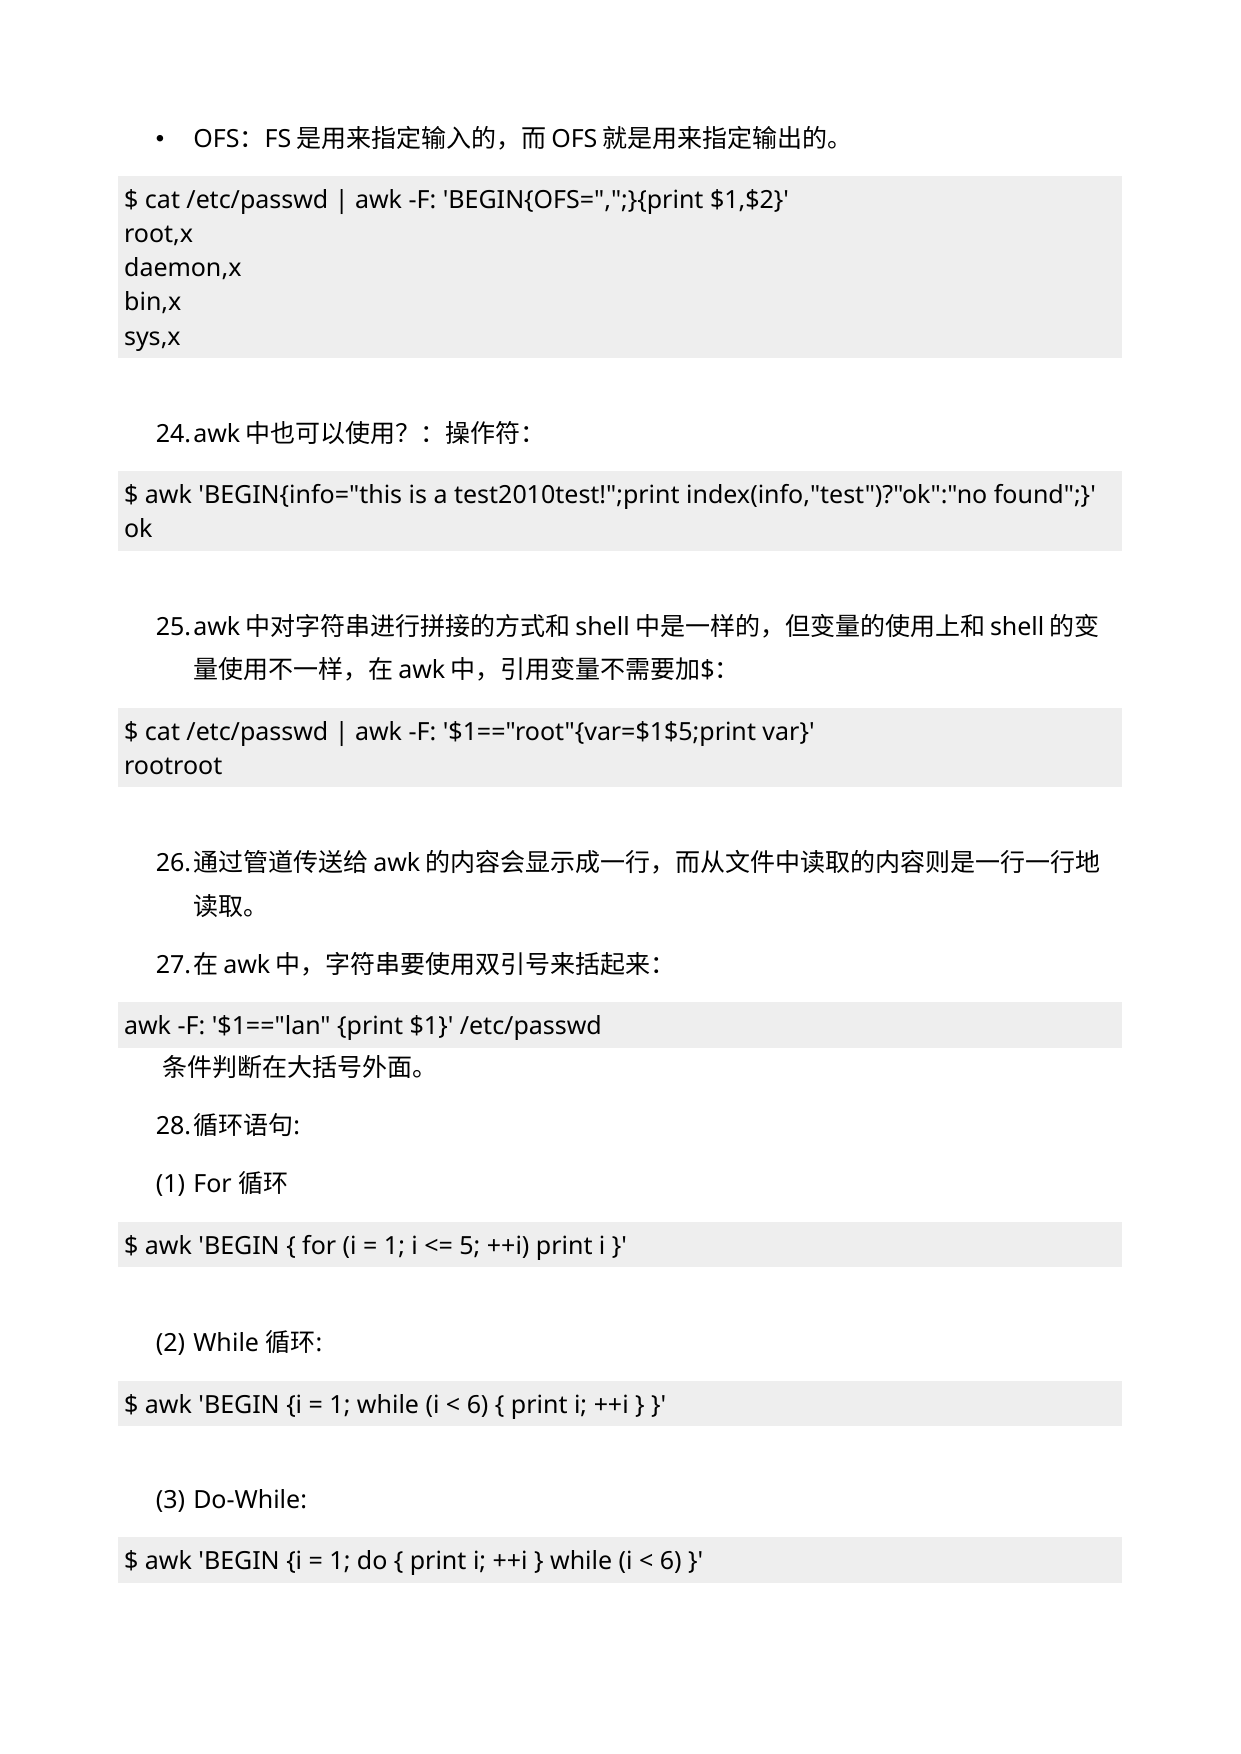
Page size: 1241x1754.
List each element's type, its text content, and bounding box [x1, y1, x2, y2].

list awk中也可以使用？：操作符： [156, 413, 1122, 449]
list 循环语句: [156, 1106, 1122, 1142]
list 通过管道传送给awk的内容会显示成一行，而从文件中读取的内容则是一行一行地读取。 [156, 843, 1122, 922]
table_header $ cat /etc/passwd | awk -F: '$1=="root"{var=$1$5;print var}' rootroot [118, 708, 1122, 787]
table_header $ awk 'BEGIN {i = 1; do { print i; ++i } while (i < 6) }' [118, 1537, 1122, 1583]
table_header awk -F: '$1=="lan" {print $1}' /etc/passwd [118, 1002, 1122, 1048]
list 在awk中，字符串要使用双引号来括起来： [156, 944, 1122, 981]
table_header $ cat /etc/passwd | awk -F: 'BEGIN{OFS=",";}{print $1,$2}' root,x daemon,x bin,x sys,x [118, 176, 1122, 358]
list Do-While: [156, 1482, 1122, 1516]
table_header $ awk 'BEGIN{info="this is a test2010test!";print index(info,"test")?"ok":"no found";}' ok [118, 471, 1122, 551]
list awk中对字符串进行拼接的方式和shell中是一样的，但变量的使用上和shell的变量使用不一样，在awk中，引用变量不需要加$： [156, 606, 1122, 686]
list For 循环 [156, 1164, 1122, 1200]
list While 循环: [156, 1323, 1122, 1359]
table_header $ awk 'BEGIN { for (i = 1; i <= 5; ++i) print i }' [118, 1222, 1122, 1267]
text 条件判断在大括号外面。 [118, 1048, 1122, 1084]
list OFS：FS是用来指定输入的，而OFS就是用来指定输出的。 [156, 118, 1122, 154]
table_header $ awk 'BEGIN {i = 1; while (i < 6) { print i; ++i } }' [118, 1381, 1122, 1426]
